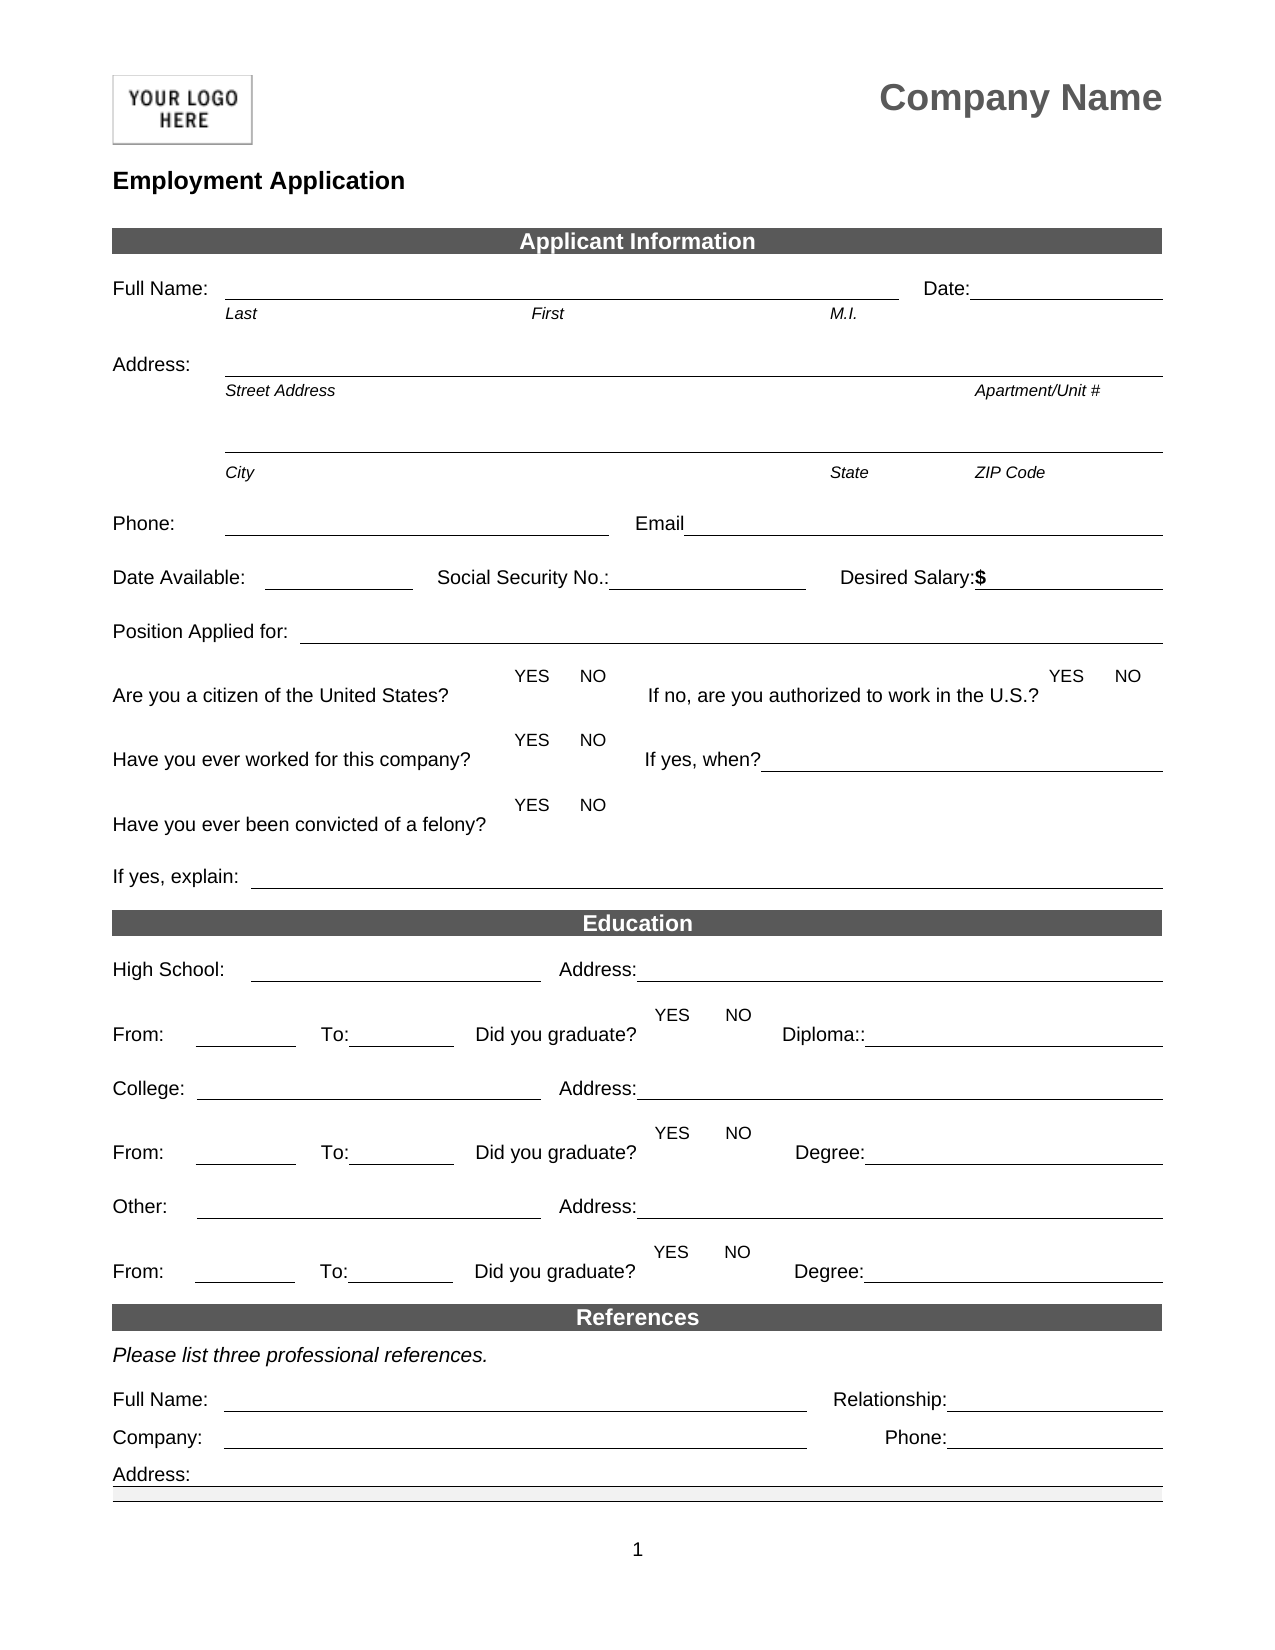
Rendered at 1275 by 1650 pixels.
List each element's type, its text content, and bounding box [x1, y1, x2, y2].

table_header Date: [899, 254, 970, 299]
table_header NO [707, 1123, 770, 1164]
table_header [531, 254, 830, 299]
table_header [865, 1005, 1162, 1046]
table_cell [224, 1448, 1162, 1486]
table_header YES [637, 1005, 707, 1046]
table_header YES [497, 794, 566, 835]
text Please list three professional references. [112, 1343, 1162, 1367]
table_header NO [1093, 666, 1162, 707]
table_cell [224, 1487, 807, 1501]
table_header [619, 794, 1162, 835]
table_header [865, 1123, 1162, 1164]
table_header [197, 1069, 541, 1099]
table_cell [224, 1412, 807, 1448]
table_header Address: [541, 1188, 637, 1218]
table_header NO [566, 794, 619, 835]
table_header Date Available: [113, 559, 265, 589]
table_cell ZIP Code [975, 453, 1162, 482]
table_cell [899, 299, 970, 323]
table_header YES [636, 1241, 706, 1282]
table_header Company Name [638, 75, 1162, 145]
table_header Full Name: [113, 1373, 224, 1411]
table_cell First [531, 300, 830, 323]
table_header YES [497, 730, 566, 771]
table_header [196, 1123, 296, 1164]
table_cell [970, 300, 1162, 323]
table_header From: [113, 1005, 196, 1046]
table_header YES [637, 1123, 707, 1164]
table_header [975, 346, 1162, 376]
table_header [224, 1373, 807, 1411]
table_header Degree: [770, 1123, 865, 1164]
subtitle Applicant Information [112, 228, 1162, 254]
subtitle References [112, 1304, 1162, 1331]
table_cell [113, 1487, 224, 1501]
table_header Other: [113, 1188, 197, 1218]
table_cell M.I. [830, 300, 899, 323]
table_header Diploma:: [770, 1005, 865, 1046]
table_header Relationship: [807, 1373, 947, 1411]
table_header YES [1039, 666, 1093, 707]
table_header Social Security No.: [413, 559, 609, 589]
table_header Did you graduate? [454, 1123, 637, 1164]
table_header Address: [541, 1069, 637, 1099]
table_cell Address: [113, 1448, 224, 1486]
table_header [609, 559, 806, 589]
table_header [864, 1241, 1162, 1282]
table_header NO [707, 1005, 770, 1046]
table_cell State [830, 453, 975, 482]
table_header If yes, explain: [113, 858, 251, 888]
table_header Have you ever been convicted of a felony? [113, 794, 497, 835]
table_header [251, 936, 541, 981]
table_header [225, 422, 830, 452]
table_header [225, 346, 975, 376]
table_header [253, 75, 637, 145]
table_header From: [113, 1123, 196, 1164]
table_header Are you a citizen of the United States? [113, 666, 497, 707]
table_header [830, 254, 899, 299]
table_header If no, are you authorized to work in the U.S.? [619, 666, 1039, 707]
table_header [195, 1241, 295, 1282]
table_header [251, 858, 1162, 888]
table_header Address: [113, 346, 225, 376]
table_header Position Applied for: [113, 613, 300, 642]
table_cell [113, 452, 225, 482]
table_header [947, 1373, 1162, 1411]
table_cell [113, 376, 225, 399]
table_header [684, 505, 1162, 535]
table_header Have you ever worked for this company? [113, 730, 497, 771]
table_header [975, 422, 1162, 452]
table_header [113, 422, 225, 452]
table_header To: [295, 1241, 348, 1282]
table_header [197, 1188, 541, 1218]
table_cell City [225, 453, 830, 482]
table_header To: [296, 1005, 349, 1046]
table_header NO [566, 666, 619, 707]
table_cell Street Address [225, 377, 975, 399]
table_cell Apartment/Unit # [975, 377, 1162, 399]
table_header High School: [113, 936, 251, 981]
table_header If yes, when? [619, 730, 761, 771]
table_header [225, 505, 609, 535]
table_cell Last [225, 300, 531, 323]
table_header [830, 422, 975, 452]
table_cell [947, 1487, 1162, 1501]
table_header [970, 254, 1162, 299]
table_header Did you graduate? [454, 1005, 637, 1046]
table_header [265, 559, 412, 589]
table_header [349, 1123, 454, 1164]
table_header Did you graduate? [453, 1241, 636, 1282]
table_header $ [975, 559, 1162, 589]
table_header Desired Salary: [806, 559, 975, 589]
table_cell Phone: [807, 1411, 947, 1448]
table_header [637, 936, 1162, 981]
table_header [300, 613, 1162, 642]
table_header College: [113, 1069, 197, 1099]
table_header NO [706, 1241, 769, 1282]
table_header Phone: [113, 505, 225, 535]
table_cell Company: [113, 1411, 224, 1448]
table_header Degree: [769, 1241, 864, 1282]
table_header Email [609, 505, 684, 535]
subtitle Education [112, 910, 1162, 936]
table_cell [113, 299, 225, 323]
table_header To: [296, 1123, 349, 1164]
table_cell [807, 1487, 947, 1501]
table_header NO [566, 730, 619, 771]
table_header [348, 1241, 453, 1282]
table_header From: [113, 1241, 195, 1282]
table_header [349, 1005, 454, 1046]
table_cell [947, 1412, 1162, 1448]
table_header Address: [541, 936, 637, 981]
table_header [196, 1005, 296, 1046]
table_header [225, 254, 531, 299]
subtitle Employment Application [112, 166, 1162, 194]
table_header [761, 730, 1162, 771]
table_header [637, 1188, 1162, 1218]
table_header [637, 1069, 1162, 1099]
table_header YES [497, 666, 566, 707]
table_header Full Name: [113, 254, 225, 299]
